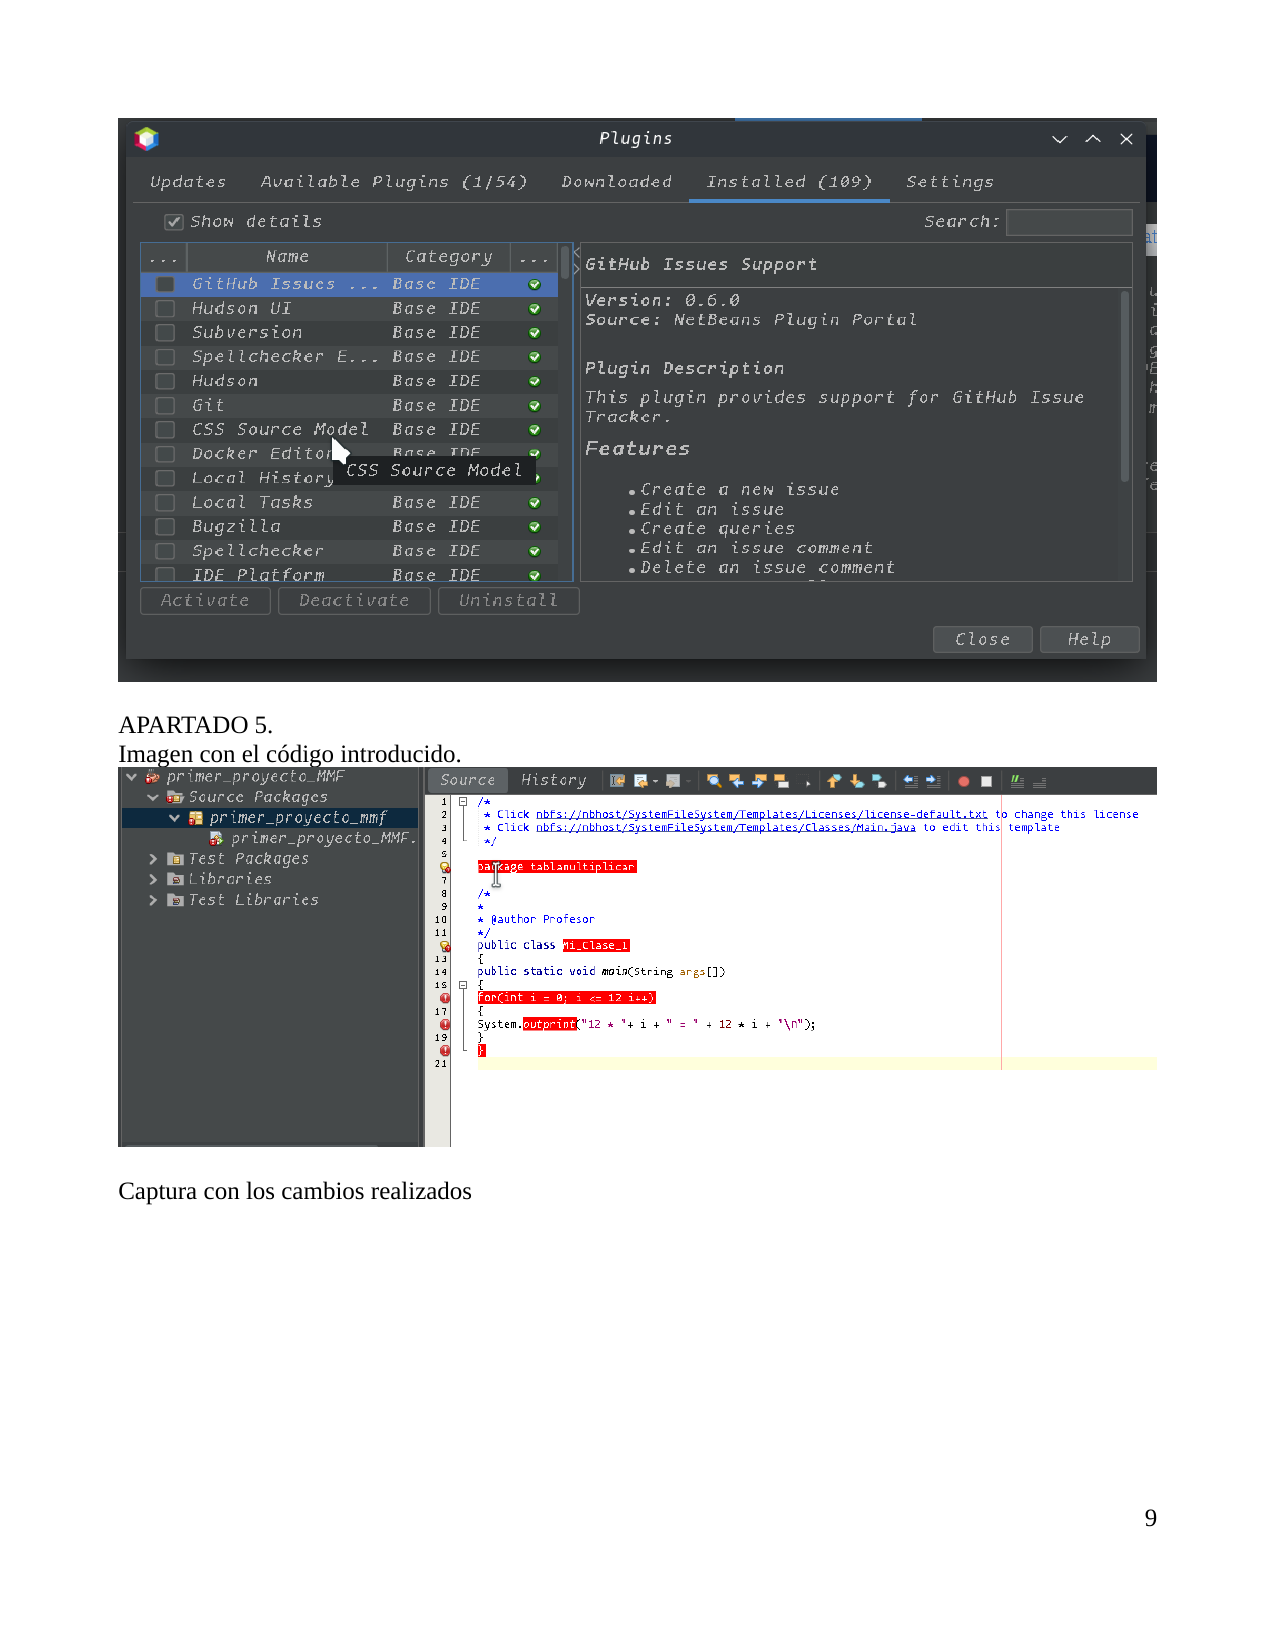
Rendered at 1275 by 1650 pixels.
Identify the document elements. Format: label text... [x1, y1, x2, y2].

text Captura con los cambios realizados [118, 1176, 1157, 1204]
text Imagen con el código introducido. [118, 739, 1157, 767]
text APARTADO 5. [118, 710, 1157, 739]
picture [118, 118, 1157, 682]
picture [118, 767, 1157, 1147]
